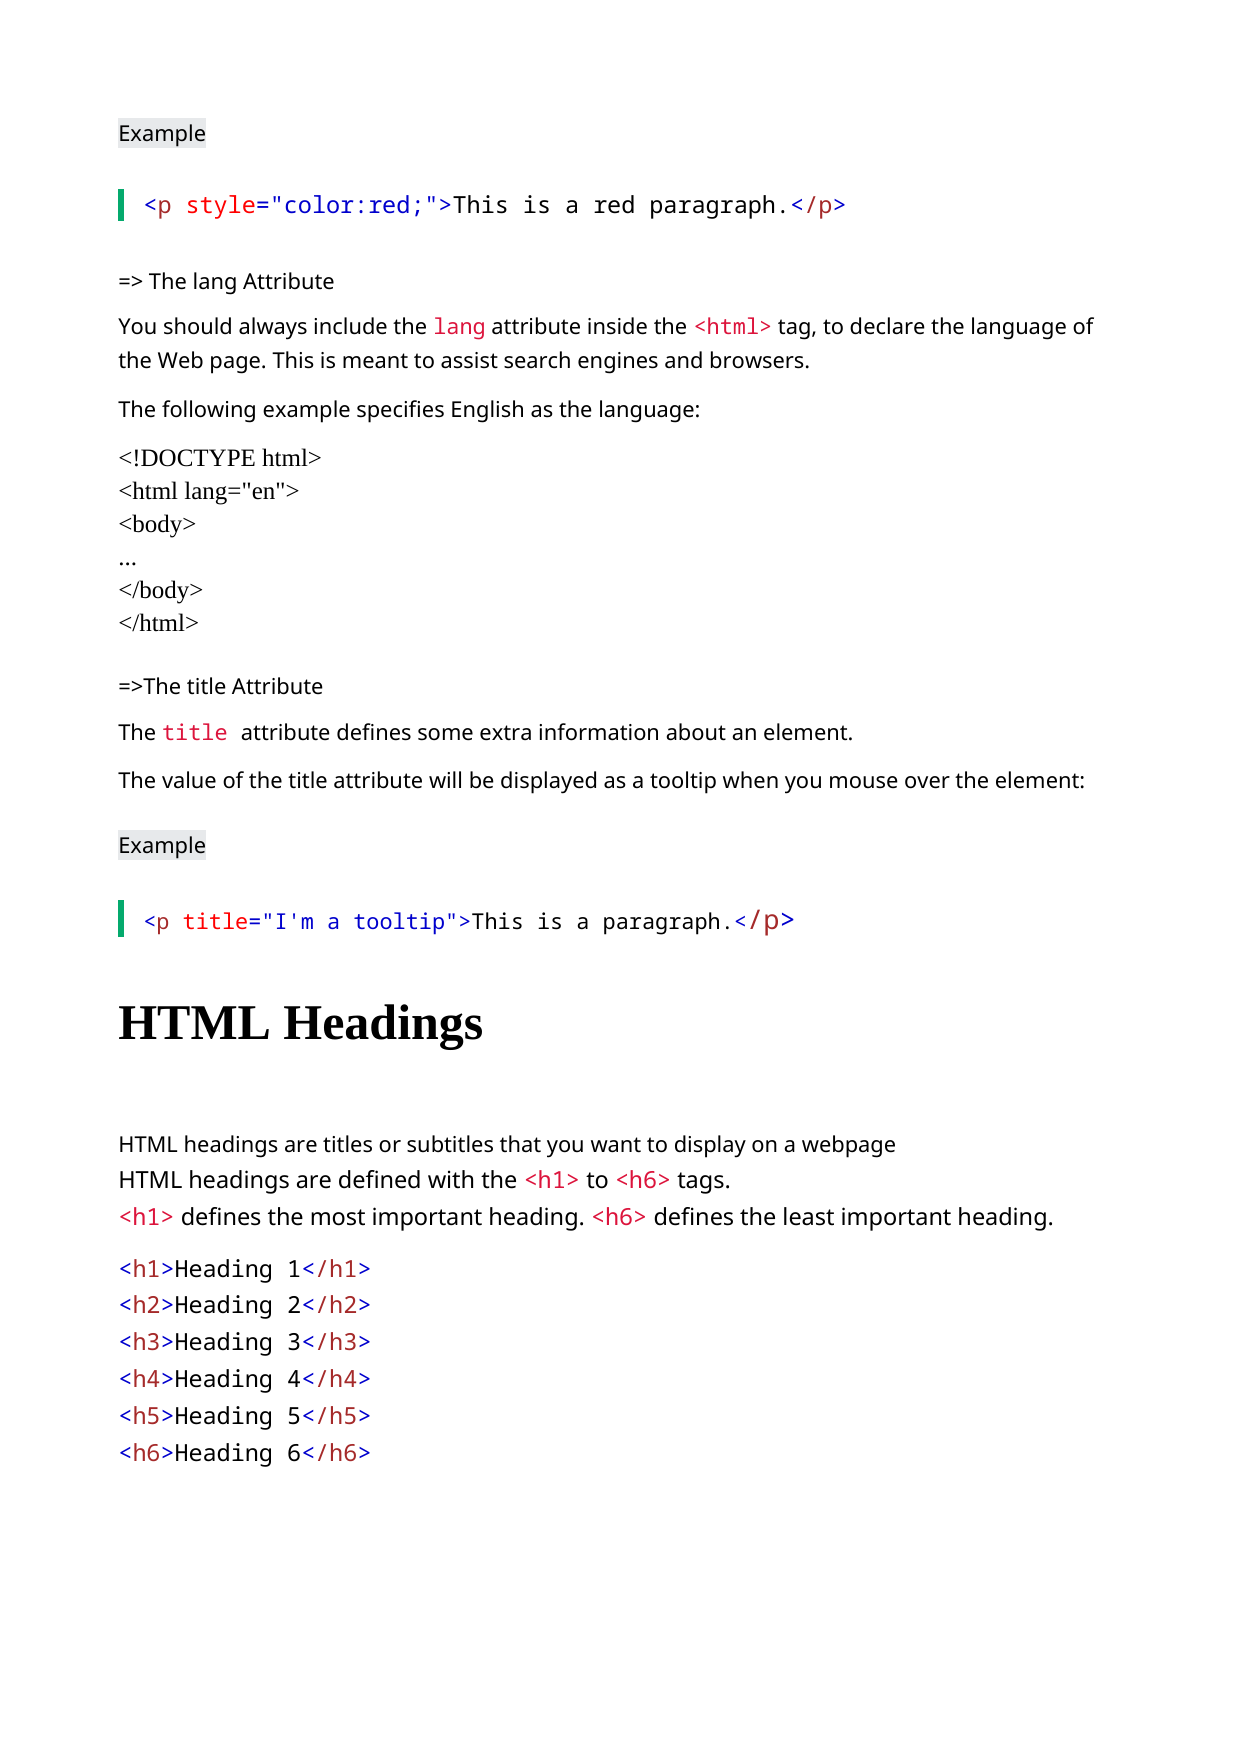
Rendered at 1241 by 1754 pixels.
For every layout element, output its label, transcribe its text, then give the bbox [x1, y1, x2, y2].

subtitle HTML Headings [118, 993, 1122, 1050]
text The following example specifies English as the language: [118, 394, 1122, 424]
text <h1> defines the most important heading. <h6> defines the least important heading. [118, 1201, 1122, 1233]
text The title attribute defines some extra information about an element. [118, 717, 1122, 747]
text <h1>Heading 1</h1> <h2>Heading 2</h2> <h3>Heading 3</h3> <h4>Heading 4</h4> <h5>Heading 5</h5> <h6>Heading 6</h6> [118, 1252, 1122, 1468]
text The value of the title attribute will be displayed as a tooltip when you mouse over the element: [118, 766, 1122, 795]
text <p title="I'm a tooltip">This is a paragraph.</p> [124, 900, 1122, 937]
text HTML headings are titles or subtitles that you want to display on a webpage HTML headings are defined with the <h1> to <h6> tags. [118, 1129, 1122, 1196]
subtitle Example [118, 830, 1122, 860]
text <p style="color:red;">This is a red paragraph.</p> [118, 188, 1122, 221]
subtitle Example [118, 118, 1122, 148]
subtitle => The lang Attribute [118, 266, 1122, 296]
text You should always include the lang attribute inside the <html> tag, to declare the language of the Web page. This is meant to assist search engines and browsers. [118, 311, 1122, 375]
subtitle =>The title Attribute [118, 671, 1122, 701]
text <!DOCTYPE html> <html lang="en"> <body> ... </body> </html> [118, 443, 1122, 637]
